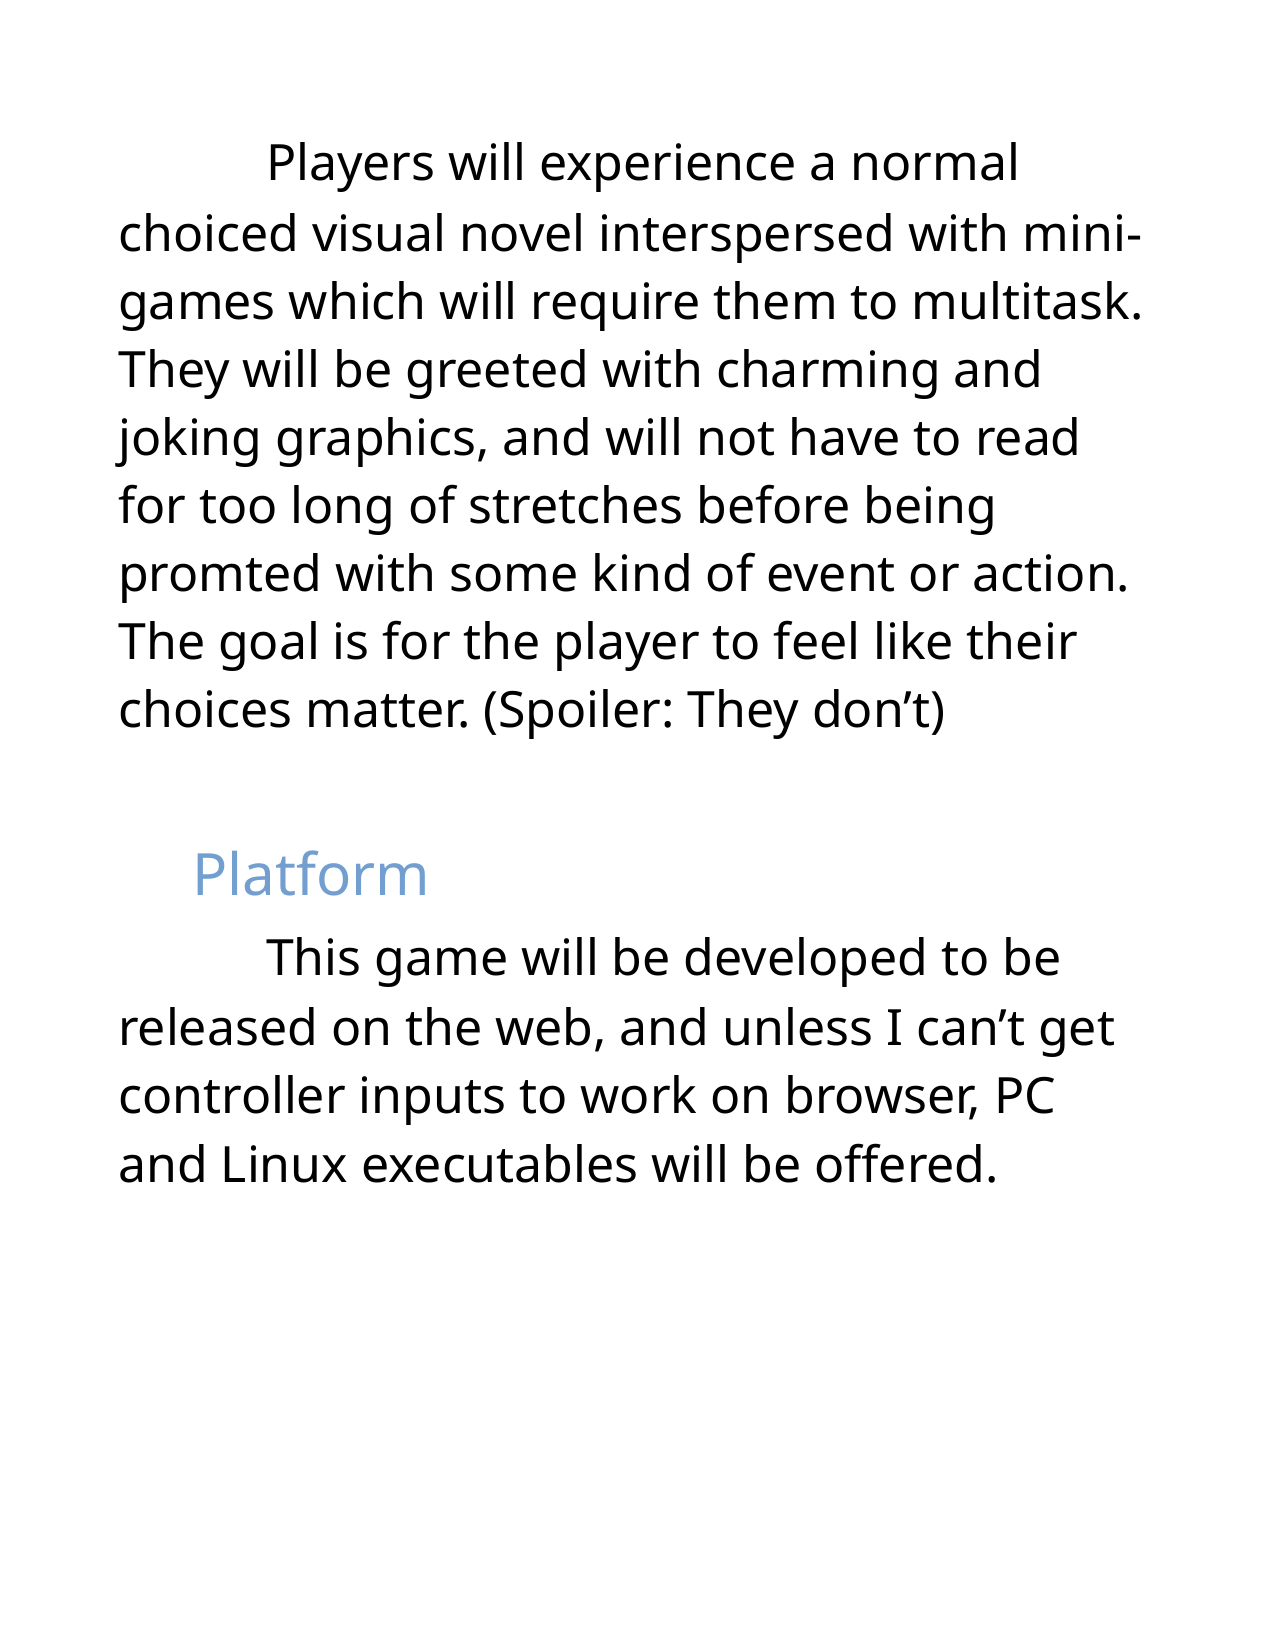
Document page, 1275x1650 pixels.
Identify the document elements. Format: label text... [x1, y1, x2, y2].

text Players will experience a normal choiced visual novel interspersed with mini-games which will require them to multitask. They will be greeted with charming and joking graphics, and will not have to read for too long of stretches before being promted with some kind of event or action. The goal is for the player to feel like their choices matter. (Spoiler: They don’t) [118, 118, 1157, 743]
text Platform [118, 833, 1157, 913]
text This game will be developed to be released on the web, and unless I can’t get controller inputs to work on browser, PC and Linux executables will be offered. [118, 913, 1157, 1197]
